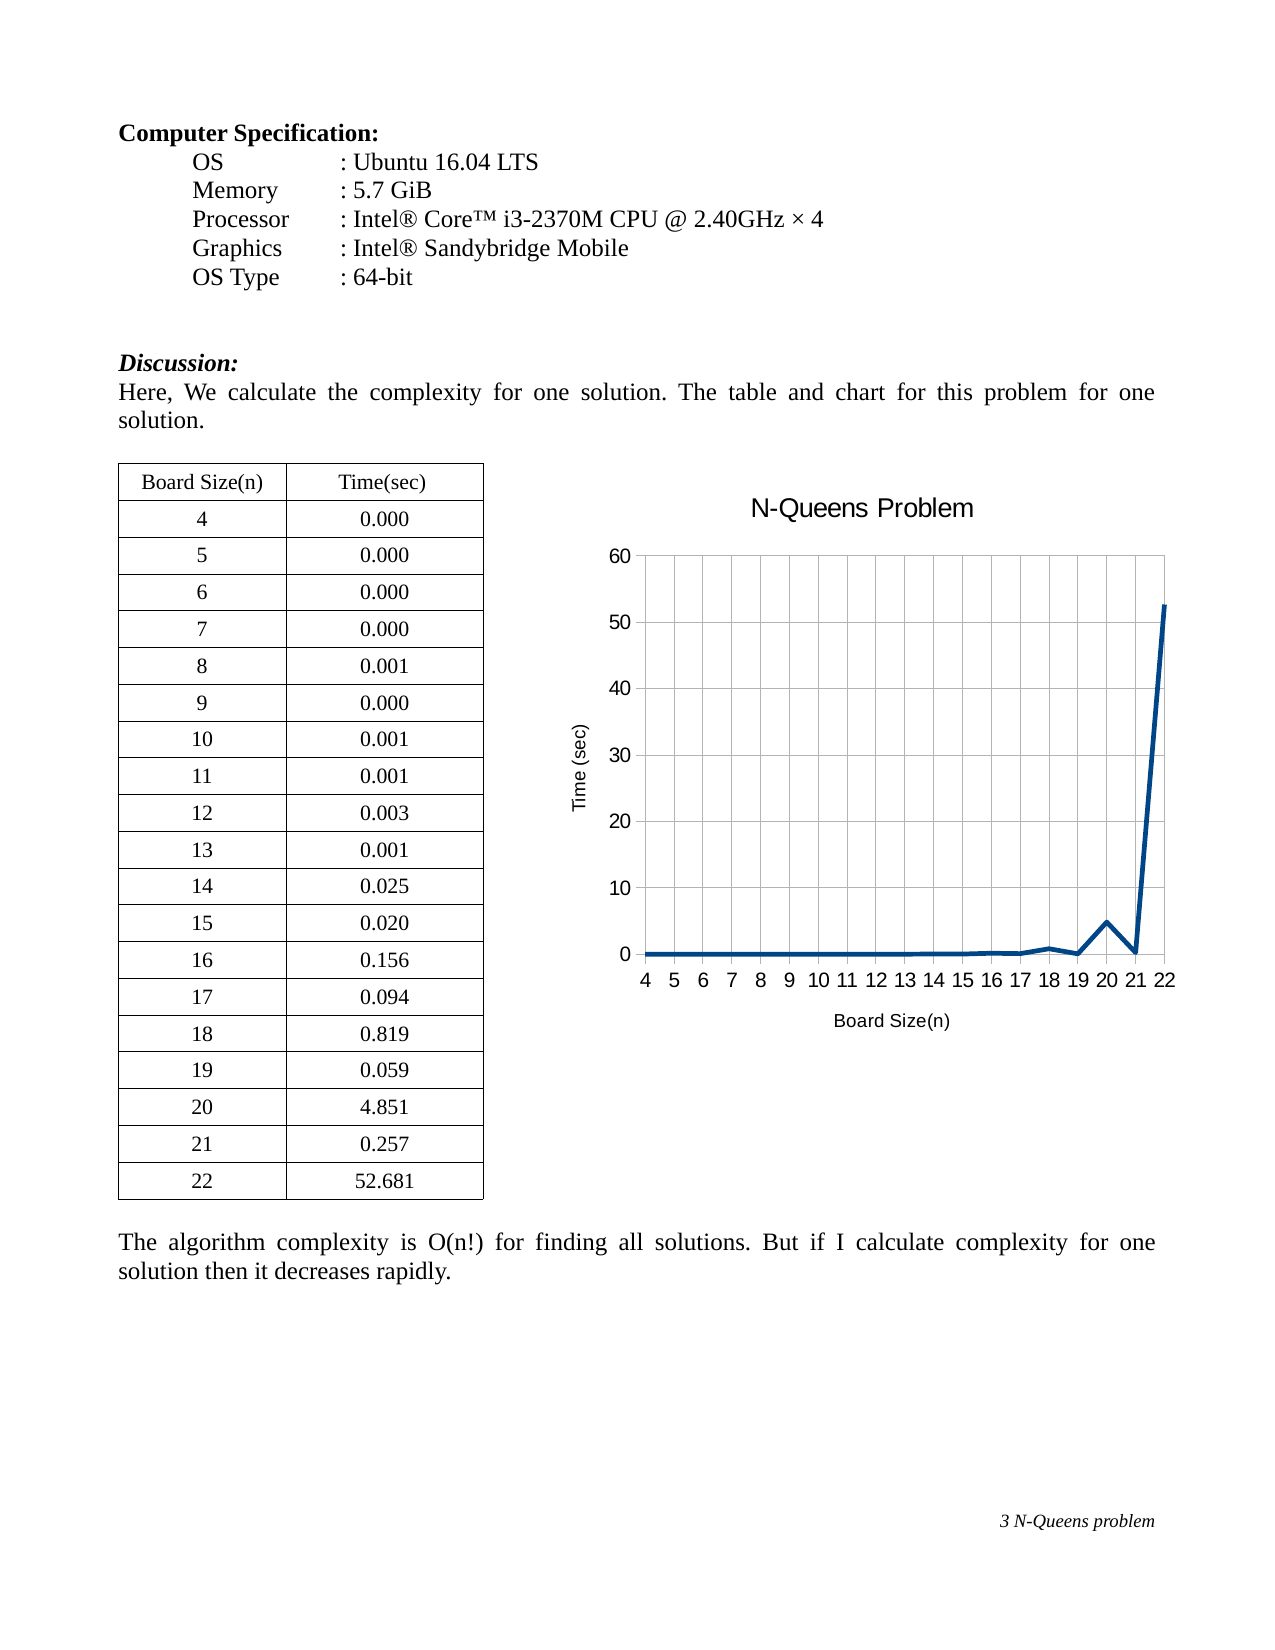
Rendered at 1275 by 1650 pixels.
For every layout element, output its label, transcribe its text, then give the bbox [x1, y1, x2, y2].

table_cell 7 [119, 611, 286, 647]
table_cell 0.003 [287, 795, 483, 831]
table_cell 20 [119, 1089, 286, 1125]
table_cell 9 [119, 685, 286, 721]
table_cell 0.001 [287, 832, 483, 868]
table_cell 0.001 [287, 648, 483, 684]
table_cell 0.156 [287, 942, 483, 978]
table_cell 0.000 [287, 501, 483, 537]
table_cell 6 [119, 575, 286, 610]
table_cell 0.001 [287, 758, 483, 794]
table_cell 0.000 [287, 685, 483, 721]
table_cell 5 [119, 538, 286, 573]
table_cell 0.000 [287, 611, 483, 647]
table_cell 0.000 [287, 575, 483, 610]
table_header Time(sec) [287, 464, 483, 500]
table_cell 0.094 [287, 979, 483, 1015]
table_cell 0.819 [287, 1016, 483, 1051]
table_cell 15 [119, 905, 286, 941]
text OS : Ubuntu 16.04 LTS [118, 147, 1157, 176]
table_cell 19 [119, 1052, 286, 1088]
table_cell 21 [119, 1126, 286, 1162]
table_cell 16 [119, 942, 286, 978]
table_cell 0.257 [287, 1126, 483, 1162]
table_cell 0.059 [287, 1052, 483, 1088]
table_cell 4.851 [287, 1089, 483, 1125]
table_cell 22 [119, 1163, 286, 1198]
table_cell 0.001 [287, 722, 483, 757]
table_cell 10 [119, 722, 286, 757]
text OS Type : 64-bit [118, 262, 1157, 291]
table_cell 17 [119, 979, 286, 1015]
text Here, We calculate the complexity for one solution. The table and chart for this problem for one solution. [118, 377, 1157, 434]
table_cell 12 [119, 795, 286, 831]
table_cell 0.025 [287, 869, 483, 904]
table_cell 14 [119, 869, 286, 904]
table_cell 0.020 [287, 905, 483, 941]
text Memory : 5.7 GiB [118, 176, 1157, 204]
text Processor : Intel® Core™ i3-2370M CPU @ 2.40GHz × 4 [118, 204, 1157, 233]
text Computer Specification: [118, 118, 1157, 147]
table_cell 11 [119, 758, 286, 794]
table_cell 18 [119, 1016, 286, 1051]
text Graphics : Intel® Sandybridge Mobile [118, 233, 1157, 262]
text Discussion: [118, 348, 1157, 377]
table_cell 52.681 [287, 1163, 483, 1198]
table_cell 4 [119, 501, 286, 537]
text The algorithm complexity is O(n!) for finding all solutions. But if I calculate complexity for one solution then it decreases rapidly. [118, 1227, 1157, 1285]
table_cell 13 [119, 832, 286, 868]
table_cell 8 [119, 648, 286, 684]
table_header Board Size(n) [119, 464, 286, 500]
table_cell 0.000 [287, 538, 483, 573]
